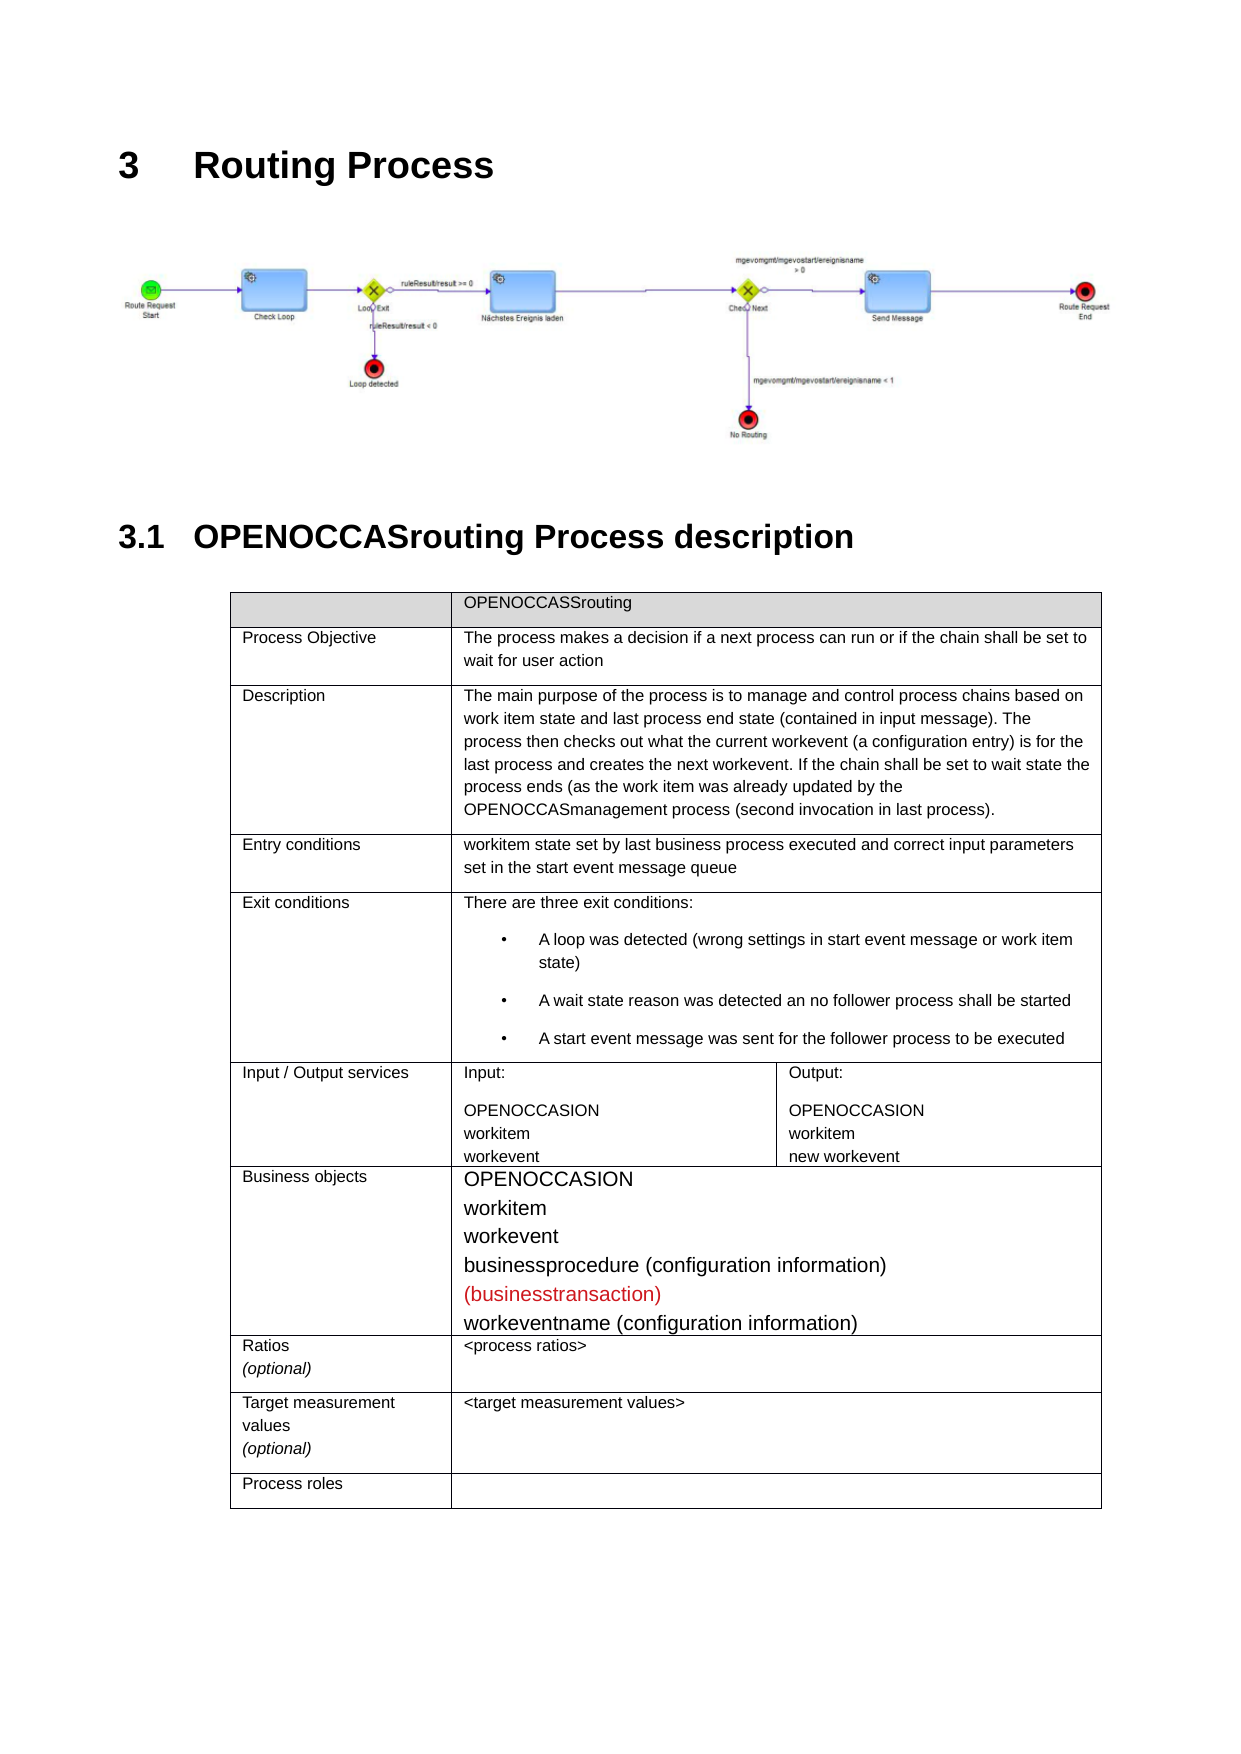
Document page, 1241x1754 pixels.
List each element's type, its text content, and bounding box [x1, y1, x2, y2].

table_cell Input: OPENOCCASION workitem workevent [452, 1063, 776, 1166]
table_cell Process Objective [231, 628, 451, 684]
table_cell Input / Output services [231, 1063, 451, 1166]
table_cell There are three exit conditions: A loop was detected (wrong settings in start event message or work item state) A wait state reason was detected an no follower process shall be started A start event message was sent for the follower process to be executed [452, 893, 1101, 1062]
table_header [231, 593, 451, 627]
table_cell workitem state set by last business process executed and correct input parameters set in the start event message queue [452, 835, 1101, 892]
table_cell Process roles [231, 1474, 451, 1508]
table_cell Output: OPENOCCASION workitem new workevent [777, 1063, 1101, 1166]
table_cell Business objects [231, 1167, 451, 1334]
table_cell Entry conditions [231, 835, 451, 892]
table_cell <target measurement values> [452, 1393, 1101, 1473]
subtitle OPENOCCASrouting Process description [118, 517, 1122, 556]
table_cell Exit conditions [231, 893, 451, 1062]
table_cell Description [231, 686, 451, 834]
table_cell <process ratios> [452, 1336, 1101, 1392]
table_cell OPENOCCASION workitem workevent businessprocedure (configuration information) (businesstransaction) workeventname (configuration information) [452, 1167, 1101, 1334]
table_cell Ratios (optional) [231, 1336, 451, 1392]
table_cell [452, 1474, 1101, 1508]
table_cell Target measurement values (optional) [231, 1393, 451, 1473]
picture [118, 242, 1123, 448]
table_cell The main purpose of the process is to manage and control process chains based on work item state and last process end state (contained in input message). The process then checks out what the current workevent (a configuration entry) is for the last process and creates the next workevent. If the chain shall be set to wait state the process ends (as the work item was already updated by the OPENOCCASmanagement process (second invocation in last process). [452, 686, 1101, 834]
table_cell The process makes a decision if a next process can run or if the chain shall be set to wait for user action [452, 628, 1101, 684]
table_header OPENOCCASSrouting [452, 593, 1101, 627]
subtitle Routing Process [118, 143, 1122, 187]
